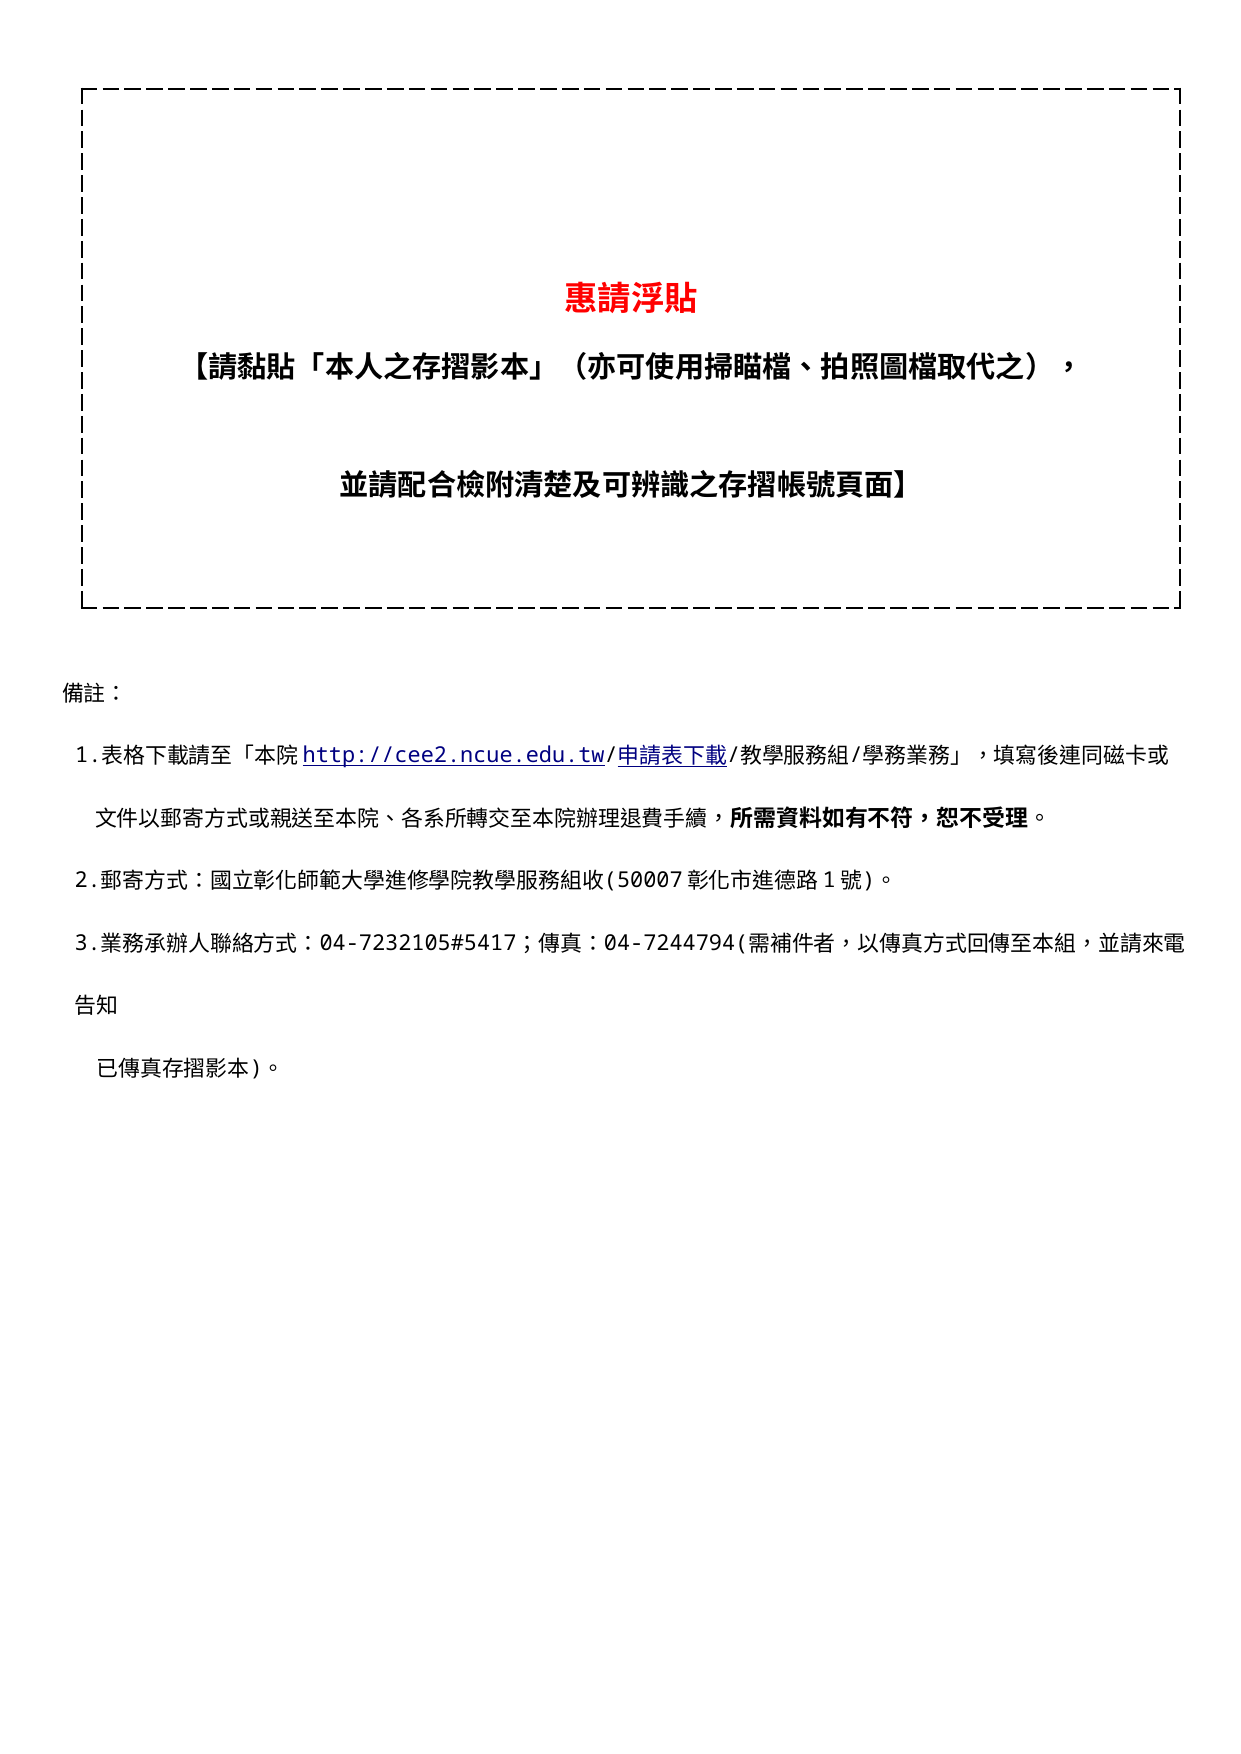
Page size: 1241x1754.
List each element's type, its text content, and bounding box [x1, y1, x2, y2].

table_header 惠請浮貼 【請黏貼「本人之存摺影本」（亦可使用掃瞄檔、拍照圖檔取代之）， 並請配合檢附清楚及可辨識之存摺帳號頁面】 [82, 88, 1180, 607]
text 2.郵寄方式：國立彰化師範大學進修學院教學服務組收(50007彰化市進德路1號)。 [74, 838, 1190, 900]
text 1.表格下載請至「本院http://cee2.ncue.edu.tw/申請表下載/教學服務組/學務業務」，填寫後連同磁卡或文件以郵寄方式或親送至本院、各系所轉交至本院辦理退費手續，所需資料如有不符，恕不受理。 [62, 713, 1190, 838]
text 3.業務承辦人聯絡方式：04-7232105#5417；傳真：04-7244794(需補件者，以傳真方式回傳至本組，並請來電告知 [74, 900, 1190, 1025]
text 備註： [62, 650, 1190, 713]
text 已傳真存摺影本)。 [74, 1025, 1190, 1088]
